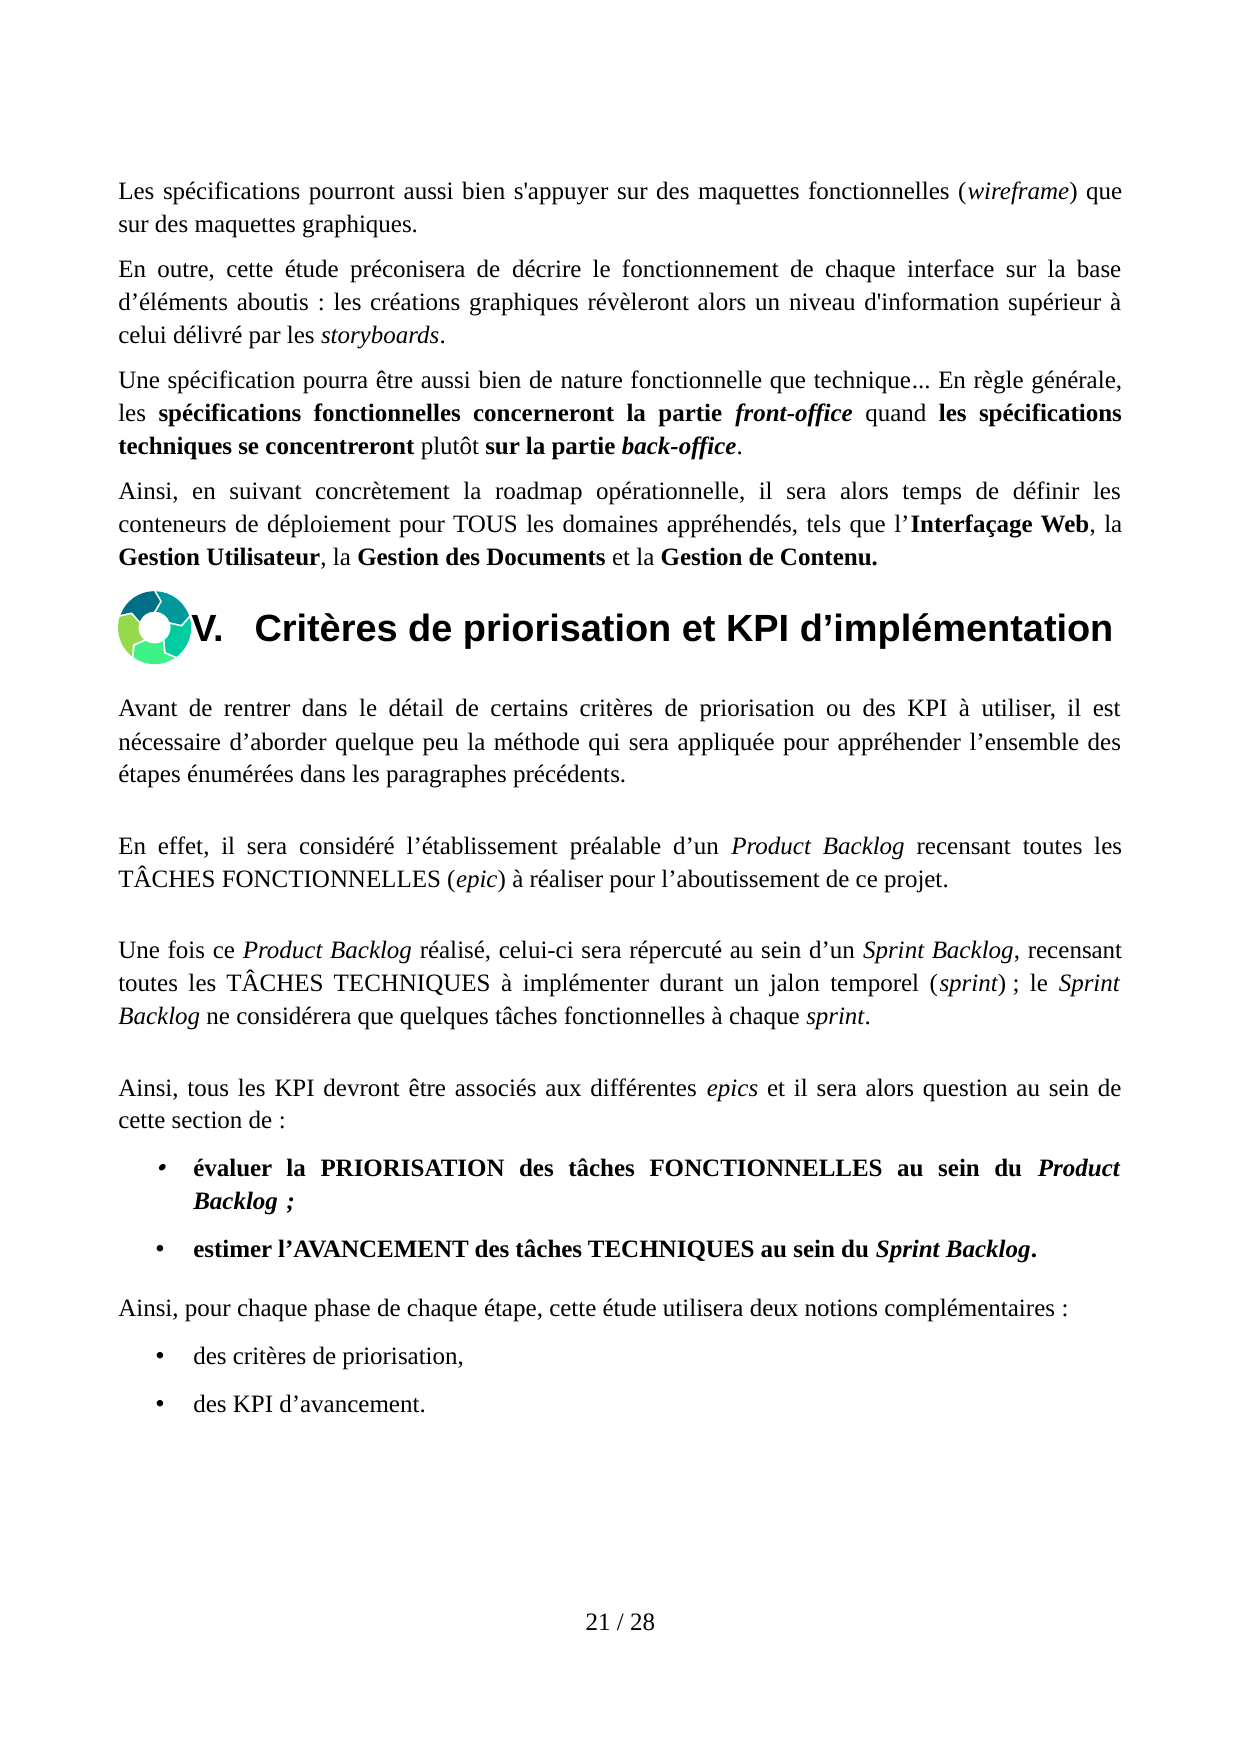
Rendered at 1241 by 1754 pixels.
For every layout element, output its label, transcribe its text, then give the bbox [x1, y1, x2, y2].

text Avant de rentrer dans le détail de certains critères de priorisation ou des KPI à utiliser, il est nécessaire d’aborder quelque peu la méthode qui sera appliquée pour appréhender l’ensemble des étapes énumérées dans les paragraphes précédents. [118, 693, 1122, 788]
list des KPI d’avancement. [156, 1389, 1122, 1418]
subtitle [139, 609, 173, 644]
text En effet, il sera considéré l’établissement préalable d’un Product Backlog recensant toutes les TÂCHES FONCTIONNELLES (epic) à réaliser pour l’aboutissement de ce projet. [118, 831, 1122, 893]
list évaluer la PRIORISATION des tâches FONCTIONNELLES au sein du Product Backlog ; [156, 1153, 1122, 1215]
list des critères de priorisation, [156, 1341, 1122, 1370]
list estimer l’AVANCEMENT des tâches TECHNIQUES au sein du Sprint Backlog. [156, 1234, 1122, 1263]
text Ainsi, tous les KPI devront être associés aux différentes epics et il sera alors question au sein de cette section de : [118, 1073, 1122, 1134]
text En outre, cette étude préconisera de décrire le fonctionnement de chaque interface sur la base d’éléments aboutis : les créations graphiques révèleront alors un niveau d'information supérieur à celui délivré par les storyboards. [118, 254, 1122, 349]
text Ainsi, pour chaque phase de chaque étape, cette étude utilisera deux notions complémentaires : [118, 1293, 1122, 1322]
text Une fois ce Product Backlog réalisé, celui-ci sera répercuté au sein d’un Sprint Backlog, recensant toutes les TÂCHES TECHNIQUES à implémenter durant un jalon temporel (sprint) ; le Sprint Backlog ne considérera que quelques tâches fonctionnelles à chaque sprint. [118, 935, 1122, 1030]
subtitle Critères de priorisation et KPI d’implémentation [185, 606, 1122, 650]
text Ainsi, en suivant concrètement la roadmap opérationnelle, il sera alors temps de définir les conteneurs de déploiement pour TOUS les domaines appréhendés, tels que l’Interfaçage Web, la Gestion Utilisateur, la Gestion des Documents et la Gestion de Contenu. [118, 476, 1122, 571]
text Une spécification pourra être aussi bien de nature fonctionnelle que technique... En règle générale, les spécifications fonctionnelles concerneront la partie front-office quand les spécifications techniques se concentreront plutôt sur la partie back-office. [118, 365, 1122, 460]
text Les spécifications pourront aussi bien s'appuyer sur des maquettes fonctionnelles (wireframe) que sur des maquettes graphiques. [118, 176, 1122, 238]
